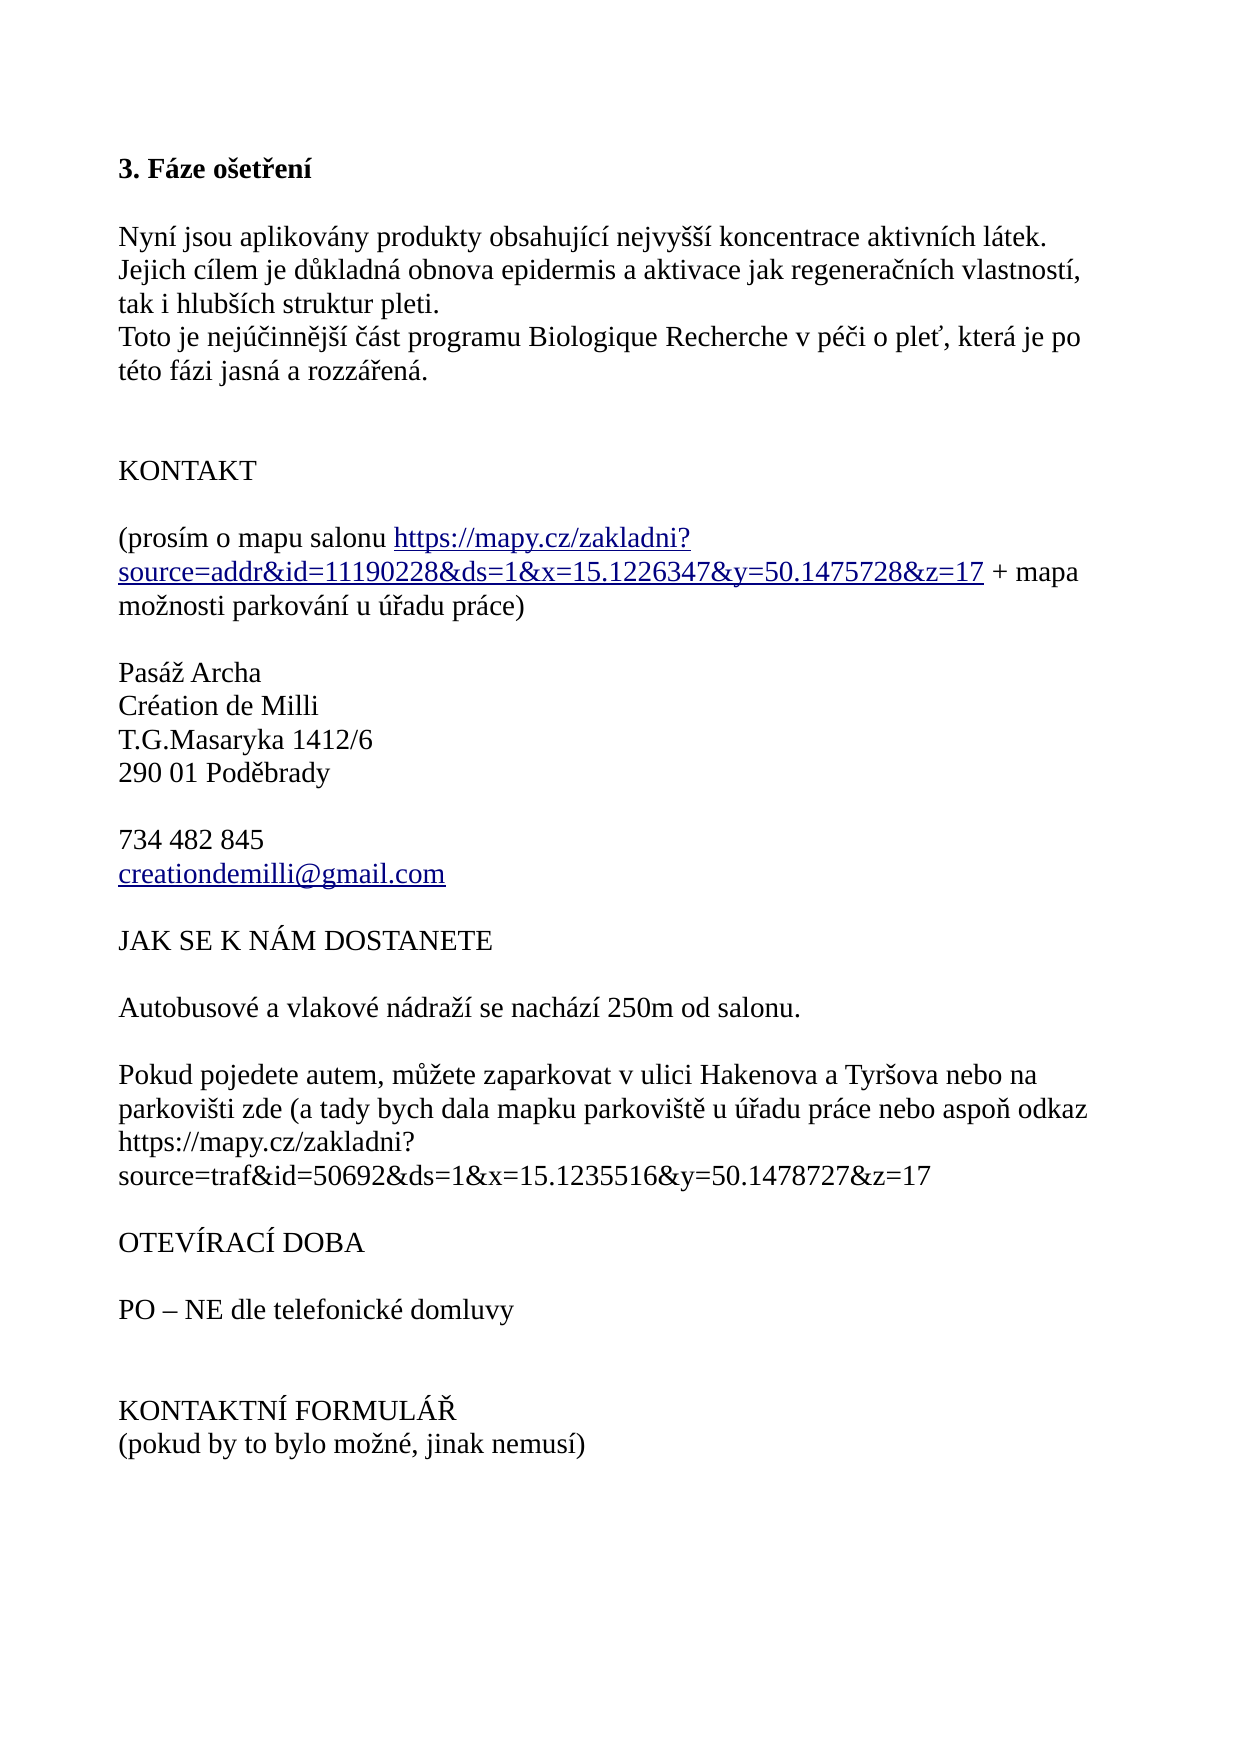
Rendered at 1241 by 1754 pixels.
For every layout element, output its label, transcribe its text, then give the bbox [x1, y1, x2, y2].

text Autobusové a vlakové nádraží se nachází 250m od salonu. [118, 990, 1122, 1024]
text 3. Fáze ošetření [118, 152, 1122, 185]
text PO – NE dle telefonické domluvy [118, 1292, 1122, 1326]
text 734 482 845 [118, 822, 1122, 856]
text Nyní jsou aplikovány produkty obsahující nejvyšší koncentrace aktivních látek. [118, 219, 1122, 252]
text Pasáž Archa [118, 655, 1122, 688]
text creationdemilli@gmail.com [118, 856, 1122, 889]
text JAK SE K NÁM DOSTANETE [118, 923, 1122, 957]
text OTEVÍRACÍ DOBA [118, 1225, 1122, 1258]
text KONTAKTNÍ FORMULÁŘ [118, 1393, 1122, 1426]
text 290 01 Poděbrady [118, 755, 1122, 789]
text T.G.Masaryka 1412/6 [118, 722, 1122, 755]
text Jejich cílem je důkladná obnova epidermis a aktivace jak regeneračních vlastností, tak i hlubších struktur pleti. [118, 252, 1122, 319]
text Toto je nejúčinnější část programu Biologique Recherche v péči o pleť, která je po této fázi jasná a rozzářená. [118, 319, 1122, 386]
text (pokud by to bylo možné, jinak nemusí) [118, 1426, 1122, 1460]
text Pokud pojedete autem, můžete zaparkovat v ulici Hakenova a Tyršova nebo na parkovišti zde (a tady bych dala mapku parkoviště u úřadu práce nebo aspoň odkaz https://mapy.cz/zakladni?source=traf&id=50692&ds=1&x=15.1235516&y=50.1478727&z=17 [118, 1057, 1122, 1191]
text KONTAKT [118, 453, 1122, 487]
text Création de Milli [118, 688, 1122, 722]
text (prosím o mapu salonu https://mapy.cz/zakladni?source=addr&id=11190228&ds=1&x=15.1226347&y=50.1475728&z=17 + mapa možnosti parkování u úřadu práce) [118, 521, 1122, 621]
